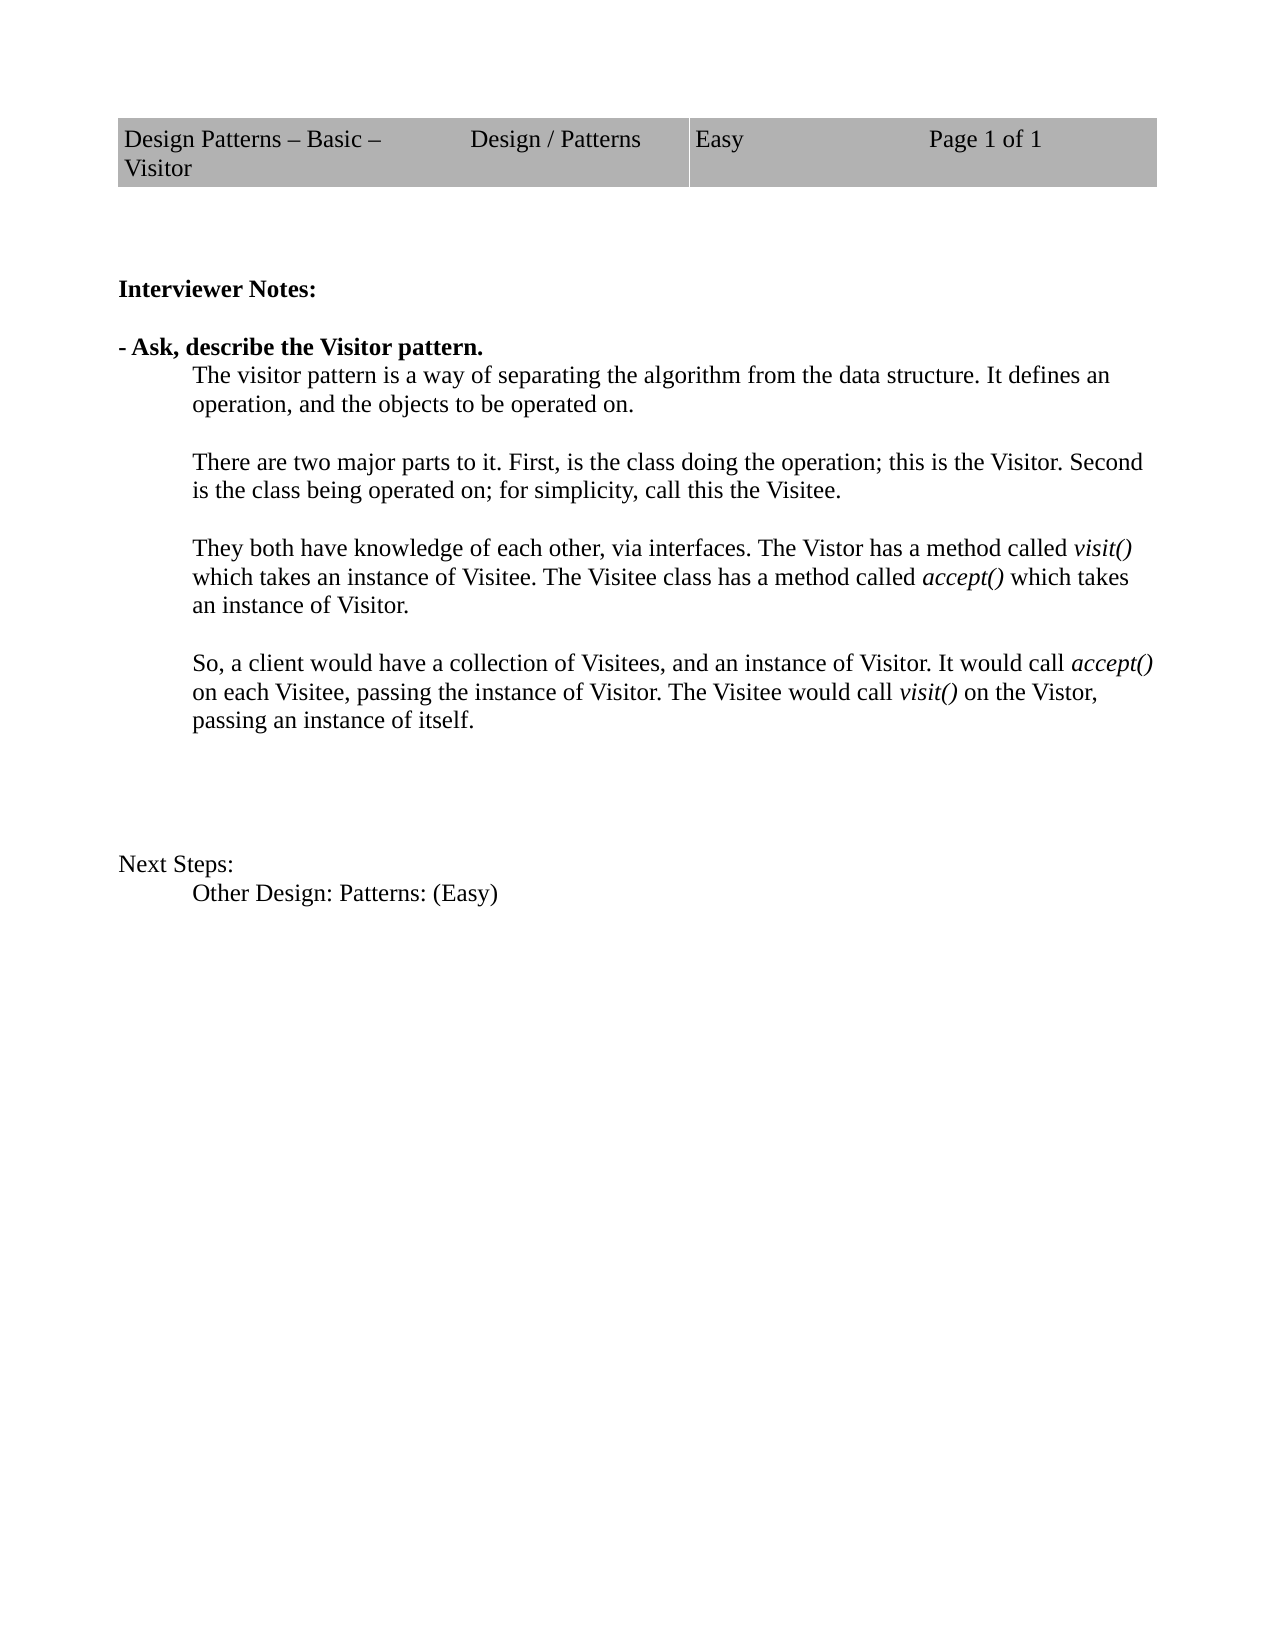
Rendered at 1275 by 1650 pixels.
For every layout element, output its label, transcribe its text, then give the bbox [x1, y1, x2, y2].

text Next Steps: [118, 849, 1157, 878]
text - Ask, describe the Visitor pattern. [118, 332, 1157, 360]
text Interviewer Notes: [118, 274, 1157, 303]
text They both have knowledge of each other, via interfaces. The Vistor has a method called visit() which takes an instance of Visitee. The Visitee class has a method called accept() which takes an instance of Visitor. [192, 533, 1157, 619]
text Other Design: Patterns: (Easy) [118, 878, 1157, 907]
text The visitor pattern is a way of separating the algorithm from the data structure. It defines an operation, and the objects to be operated on. [192, 360, 1157, 418]
text There are two major parts to it. First, is the class doing the operation; this is the Visitor. Second is the class being operated on; for simplicity, call this the Visitee. [192, 447, 1157, 504]
text So, a client would have a collection of Visitees, and an instance of Visitor. It would call accept() on each Visitee, passing the instance of Visitor. The Visitee would call visit() on the Vistor, passing an instance of itself. [192, 648, 1157, 734]
